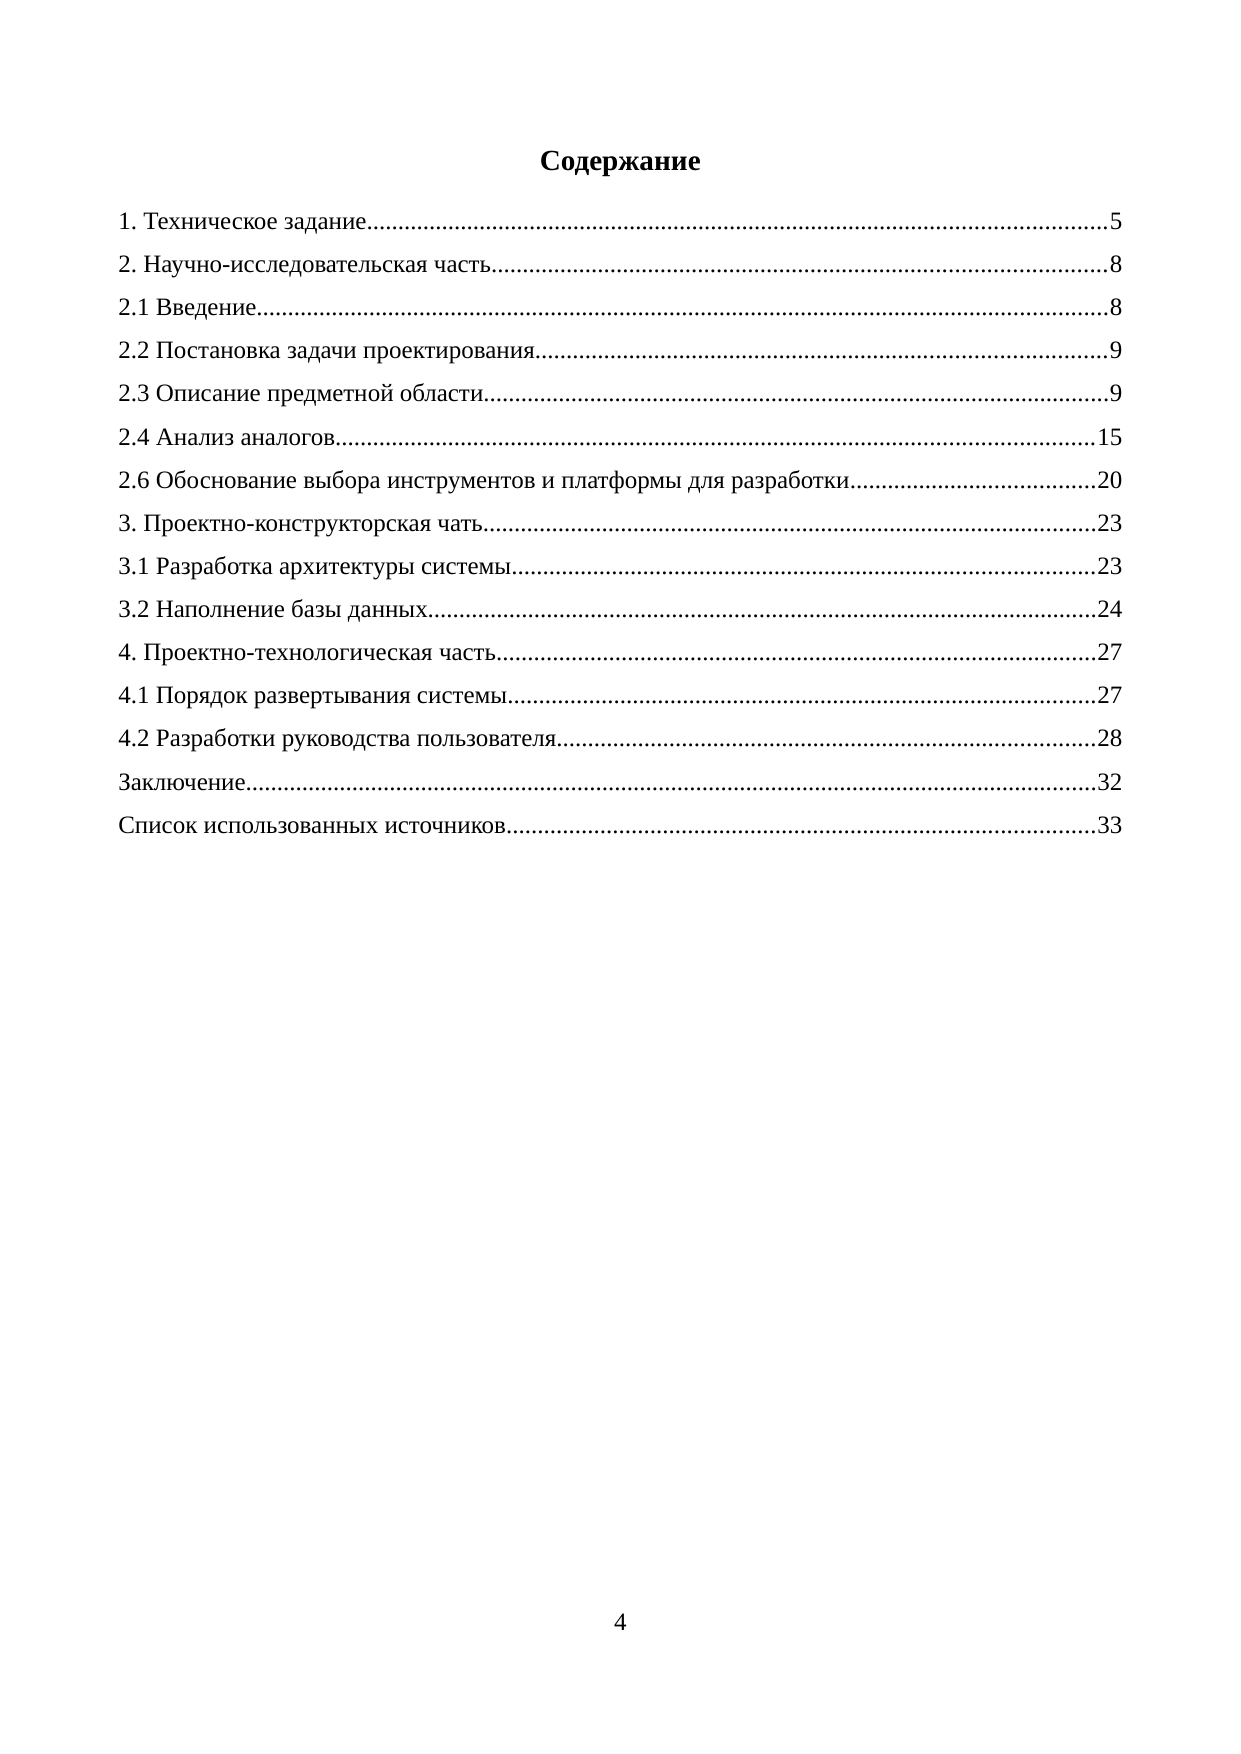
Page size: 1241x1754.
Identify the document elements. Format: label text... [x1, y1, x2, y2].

subtitle Содержание [118, 143, 1122, 177]
text 4. Проектно-технологическая часть 27 [118, 637, 1122, 666]
text 2.3 Описание предметной области 9 [118, 378, 1122, 407]
text 4.1 Порядок развертывания системы 27 [118, 680, 1122, 709]
text Заключение 32 [118, 767, 1122, 795]
text 2.1 Введение 8 [118, 292, 1122, 321]
text 4.2 Разработки руководства пользователя 28 [118, 723, 1122, 752]
text 3.1 Разработка архитектуры системы. 23 [118, 551, 1122, 580]
text 1. Техническое задание 5 [118, 206, 1122, 235]
text 2.6 Обоснование выбора инструментов и платформы для разработки 20 [118, 465, 1122, 493]
text 2.2 Постановка задачи проектирования 9 [118, 335, 1122, 364]
text 2.4 Анализ аналогов 15 [118, 422, 1122, 450]
text 3. Проектно-конструкторская чать 23 [118, 508, 1122, 537]
text 3.2 Наполнение базы данных 24 [118, 594, 1122, 623]
text Список использованных источников 33 [118, 810, 1122, 838]
text 2. Научно-исследовательская часть 8 [118, 249, 1122, 278]
